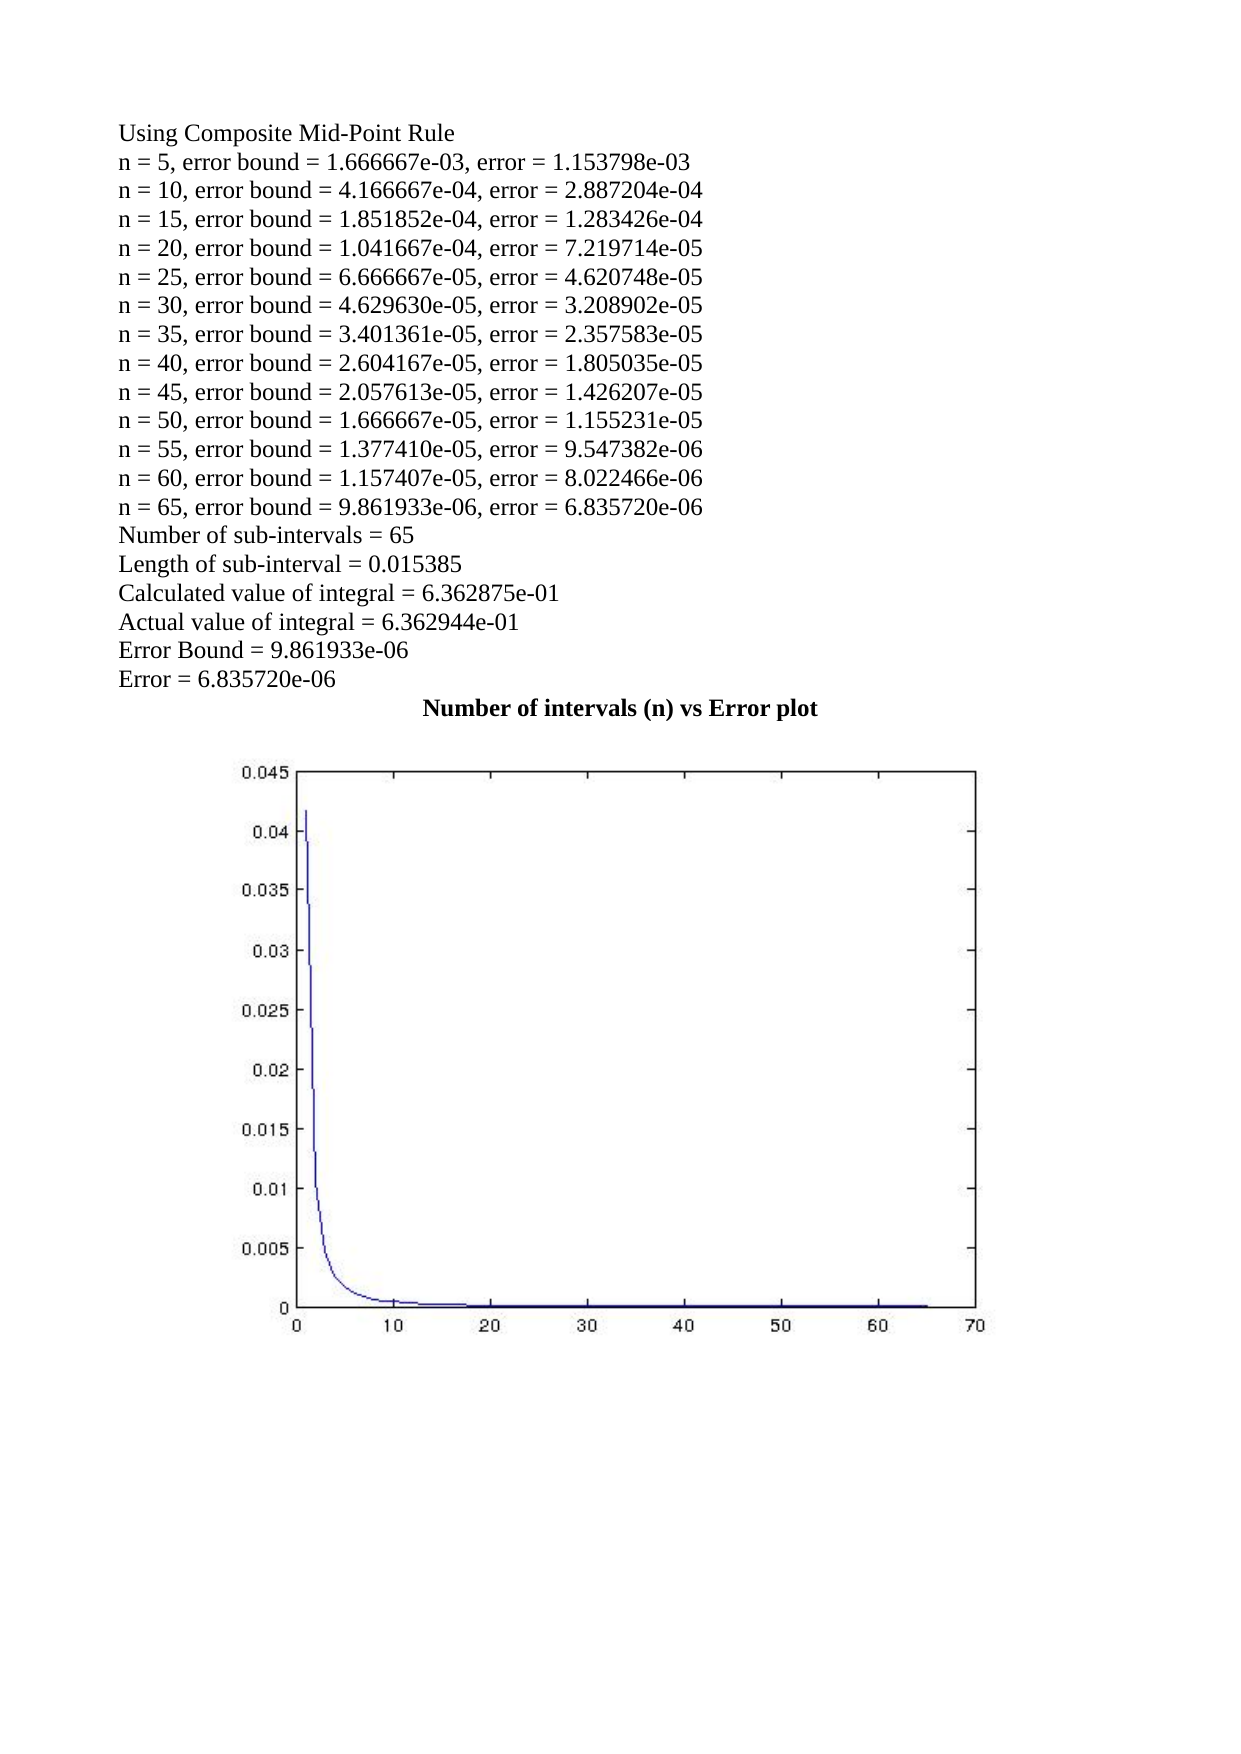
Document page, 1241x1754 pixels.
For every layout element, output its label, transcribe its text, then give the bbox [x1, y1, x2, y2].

text Number of sub-intervals = 65 [118, 521, 1122, 549]
text Length of sub-interval = 0.015385 [118, 549, 1122, 578]
text Error = 6.835720e-06 [118, 664, 1122, 693]
text n = 40, error bound = 2.604167e-05, error = 1.805035e-05 [118, 348, 1122, 377]
text n = 30, error bound = 4.629630e-05, error = 3.208902e-05 [118, 291, 1122, 319]
text n = 10, error bound = 4.166667e-04, error = 2.887204e-04 [118, 176, 1122, 204]
text Actual value of integral = 6.362944e-01 [118, 607, 1122, 636]
text n = 20, error bound = 1.041667e-04, error = 7.219714e-05 [118, 233, 1122, 262]
text Using Composite Mid-Point Rule [118, 118, 1122, 147]
text n = 55, error bound = 1.377410e-05, error = 9.547382e-06 [118, 434, 1122, 463]
text n = 25, error bound = 6.666667e-05, error = 4.620748e-05 [118, 262, 1122, 291]
text Number of intervals (n) vs Error plot [118, 693, 1122, 722]
text n = 65, error bound = 9.861933e-06, error = 6.835720e-06 [118, 492, 1122, 521]
text n = 50, error bound = 1.666667e-05, error = 1.155231e-05 [118, 406, 1122, 434]
text n = 35, error bound = 3.401361e-05, error = 2.357583e-05 [118, 319, 1122, 348]
picture [182, 721, 1058, 1379]
text n = 60, error bound = 1.157407e-05, error = 8.022466e-06 [118, 463, 1122, 492]
text n = 5, error bound = 1.666667e-03, error = 1.153798e-03 [118, 147, 1122, 176]
text n = 45, error bound = 2.057613e-05, error = 1.426207e-05 [118, 377, 1122, 406]
text Error Bound = 9.861933e-06 [118, 636, 1122, 664]
text n = 15, error bound = 1.851852e-04, error = 1.283426e-04 [118, 204, 1122, 233]
text Calculated value of integral = 6.362875e-01 [118, 578, 1122, 607]
